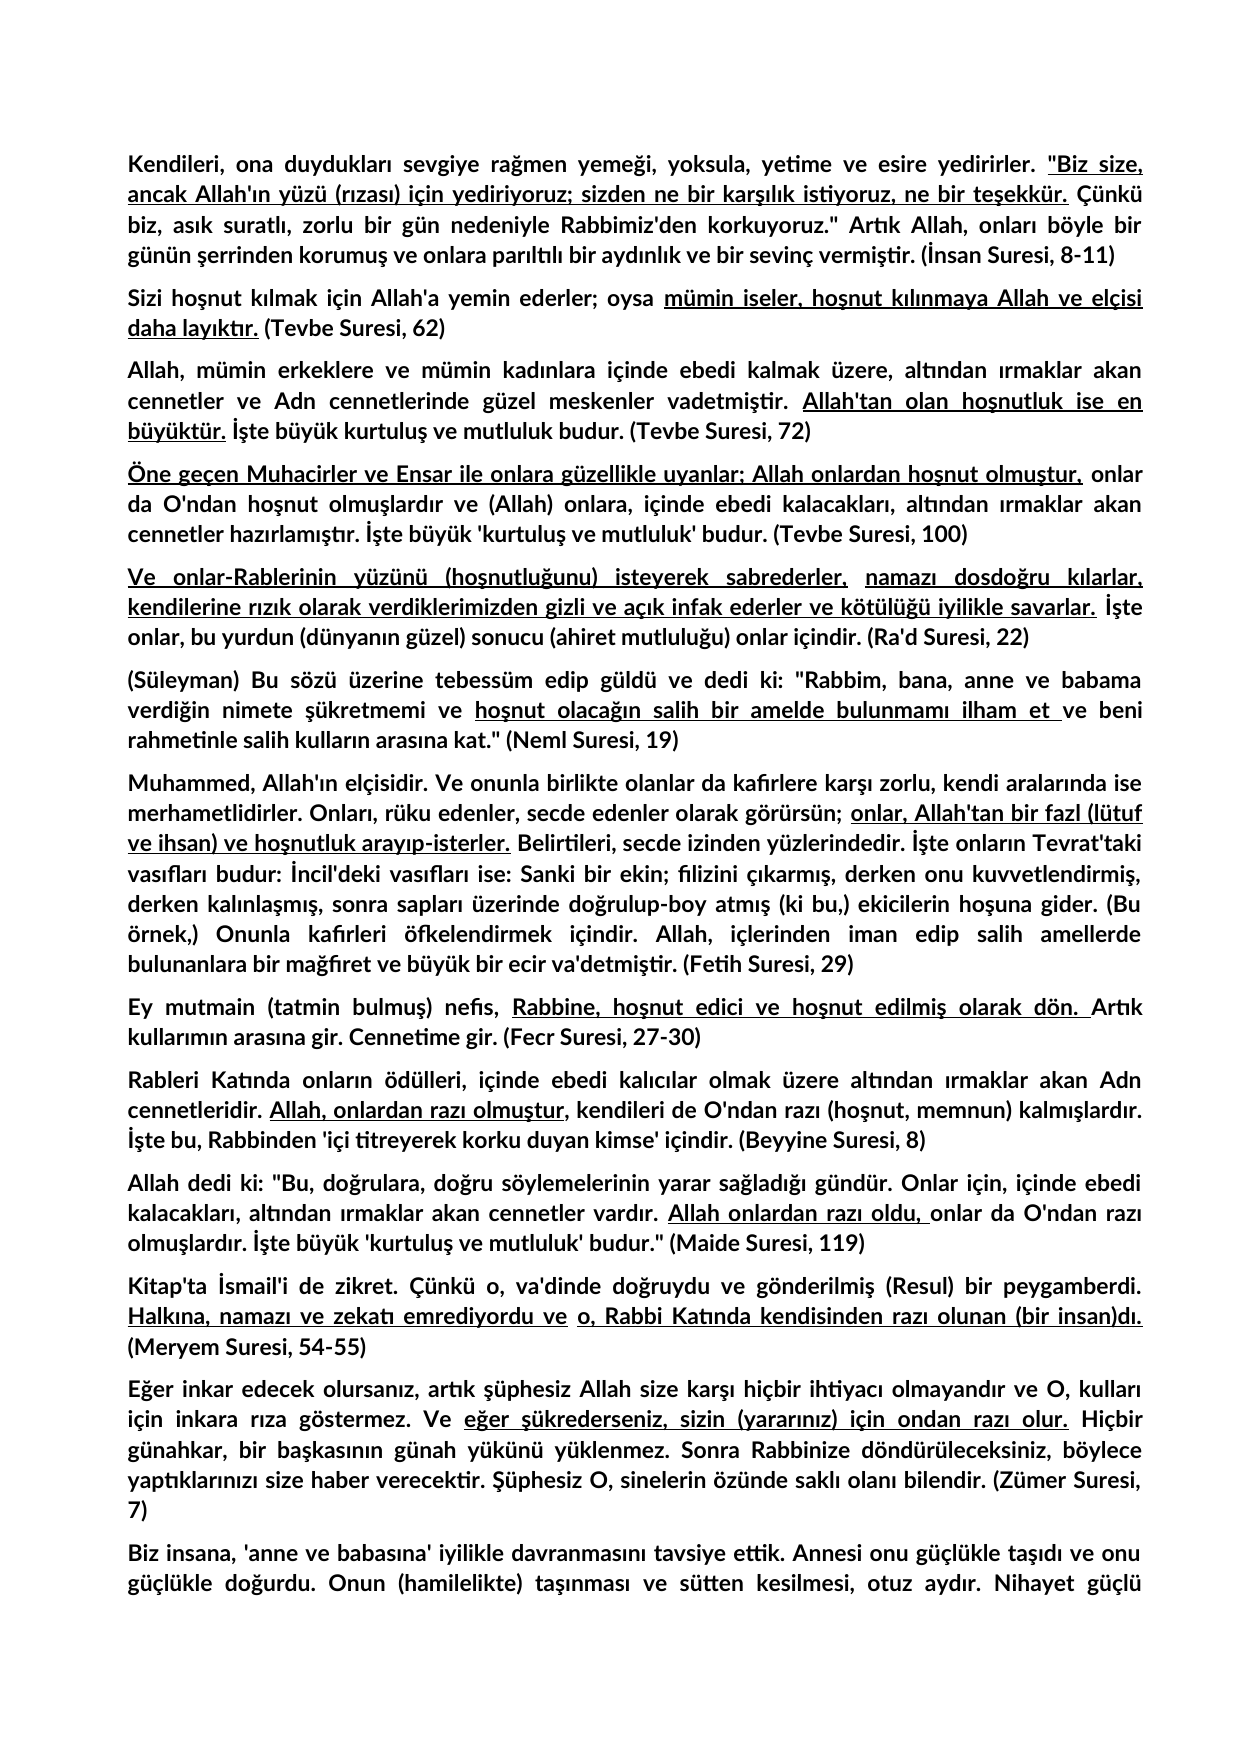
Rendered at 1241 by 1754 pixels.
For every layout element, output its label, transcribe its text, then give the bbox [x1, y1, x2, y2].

text Muhammed, Allah'ın elçisidir. Ve onunla birlikte olanlar da kafirlere karşı zorlu, kendi aralarında ise merhametlidirler. Onları, rüku edenler, secde edenler olarak görürsün; onlar, Allah'tan bir fazl (lütuf ve ihsan) ve hoşnutluk arayıp-isterler. Belirtileri, secde izinden yüzlerindedir. İşte onların Tevrat'taki vasıfları budur: İncil'deki vasıfları ise: Sanki bir ekin; filizini çıkarmış, derken onu kuvvetlendirmiş, derken kalınlaşmış, sonra sapları üzerinde doğrulup-boy atmış (ki bu,) ekicilerin hoşuna gider. (Bu örnek,) Onunla kafirleri öfkelendirmek içindir. Allah, içlerinden iman edip salih amellerde bulunanlara bir mağfiret ve büyük bir ecir va'detmiştir. (Fetih Suresi, 29) [127, 769, 1143, 977]
text Kendileri, ona duydukları sevgiye rağmen yemeği, yoksula, yetime ve esire yedirirler. "Biz size, ancak Allah'ın yüzü (rızası) için yediriyoruz; sizden ne bir karşılık istiyoruz, ne bir teşekkür. Çünkü biz, asık suratlı, zorlu bir gün nedeniyle Rabbimiz'den korkuyoruz." Artık Allah, onları böyle bir günün şerrinden korumuş ve onlara parıltılı bir aydınlık ve bir sevinç vermiştir. (İnsan Suresi, 8-11) [127, 150, 1143, 268]
text Allah dedi ki: "Bu, doğrulara, doğru söylemelerinin yarar sağladığı gündür. Onlar için, içinde ebedi kalacakları, altından ırmaklar akan cennetler vardır. Allah onlardan razı oldu, onlar da O'ndan razı olmuşlardır. İşte büyük 'kurtuluş ve mutluluk' budur." (Maide Suresi, 119) [127, 1169, 1143, 1257]
text Biz insana, 'anne ve babasına' iyilikle davranmasını tavsiye ettik. Annesi onu güçlükle taşıdı ve onu güçlükle doğurdu. Onun (hamilelikte) taşınması ve sütten kesilmesi, otuz aydır. Nihayet güçlü [127, 1538, 1143, 1596]
text Allah, mümin erkeklere ve mümin kadınlara içinde ebedi kalmak üzere, altından ırmaklar akan cennetler ve Adn cennetlerinde güzel meskenler vadetmiştir. Allah'tan olan hoşnutluk ise en büyüktür. İşte büyük kurtuluş ve mutluluk budur. (Tevbe Suresi, 72) [127, 356, 1143, 444]
text Sizi hoşnut kılmak için Allah'a yemin ederler; oysa mümin iseler, hoşnut kılınmaya Allah ve elçisi daha layıktır. (Tevbe Suresi, 62) [127, 283, 1143, 341]
text Ey mutmain (tatmin bulmuş) nefis, Rabbine, hoşnut edici ve hoşnut edilmiş olarak dön. Artık kullarımın arasına gir. Cennetime gir. (Fecr Suresi, 27-30) [127, 993, 1143, 1050]
text Eğer inkar edecek olursanız, artık şüphesiz Allah size karşı hiçbir ihtiyacı olmayandır ve O, kulları için inkara rıza göstermez. Ve eğer şükrederseniz, sizin (yararınız) için ondan razı olur. Hiçbir günahkar, bir başkasının günah yükünü yüklenmez. Sonra Rabbinize döndürüleceksiniz, böylece yaptıklarınızı size haber verecektir. Şüphesiz O, sinelerin özünde saklı olanı bilendir. (Zümer Suresi, 7) [127, 1375, 1143, 1523]
text Ve onlar-Rablerinin yüzünü (hoşnutluğunu) isteyerek sabrederler, namazı dosdoğru kılarlar, kendilerine rızık olarak verdiklerimizden gizli ve açık infak ederler ve kötülüğü iyilikle savarlar. İşte onlar, bu yurdun (dünyanın güzel) sonucu (ahiret mutluluğu) onlar içindir. (Ra'd Suresi, 22) [127, 562, 1143, 650]
text (Süleyman) Bu sözü üzerine tebessüm edip güldü ve dedi ki: "Rabbim, bana, anne ve babama verdiğin nimete şükretmemi ve hoşnut olacağın salih bir amelde bulunmamı ilham et ve beni rahmetinle salih kulların arasına kat." (Neml Suresi, 19) [127, 666, 1143, 753]
text Rableri Katında onların ödülleri, içinde ebedi kalıcılar olmak üzere altından ırmaklar akan Adn cennetleridir. Allah, onlardan razı olmuştur, kendileri de O'ndan razı (hoşnut, memnun) kalmışlardır. İşte bu, Rabbinden 'içi titreyerek korku duyan kimse' içindir. (Beyyine Suresi, 8) [127, 1066, 1143, 1153]
text Öne geçen Muhacirler ve Ensar ile onlara güzellikle uyanlar; Allah onlardan hoşnut olmuştur, onlar da O'ndan hoşnut olmuşlardır ve (Allah) onlara, içinde ebedi kalacakları, altından ırmaklar akan cennetler hazırlamıştır. İşte büyük 'kurtuluş ve mutluluk' budur. (Tevbe Suresi, 100) [127, 459, 1143, 547]
text Kitap'ta İsmail'i de zikret. Çünkü o, va'dinde doğruydu ve gönderilmiş (Resul) bir peygamberdi. Halkına, namazı ve zekatı emrediyordu ve o, Rabbi Katında kendisinden razı olunan (bir insan)dı. (Meryem Suresi, 54-55) [127, 1272, 1143, 1360]
